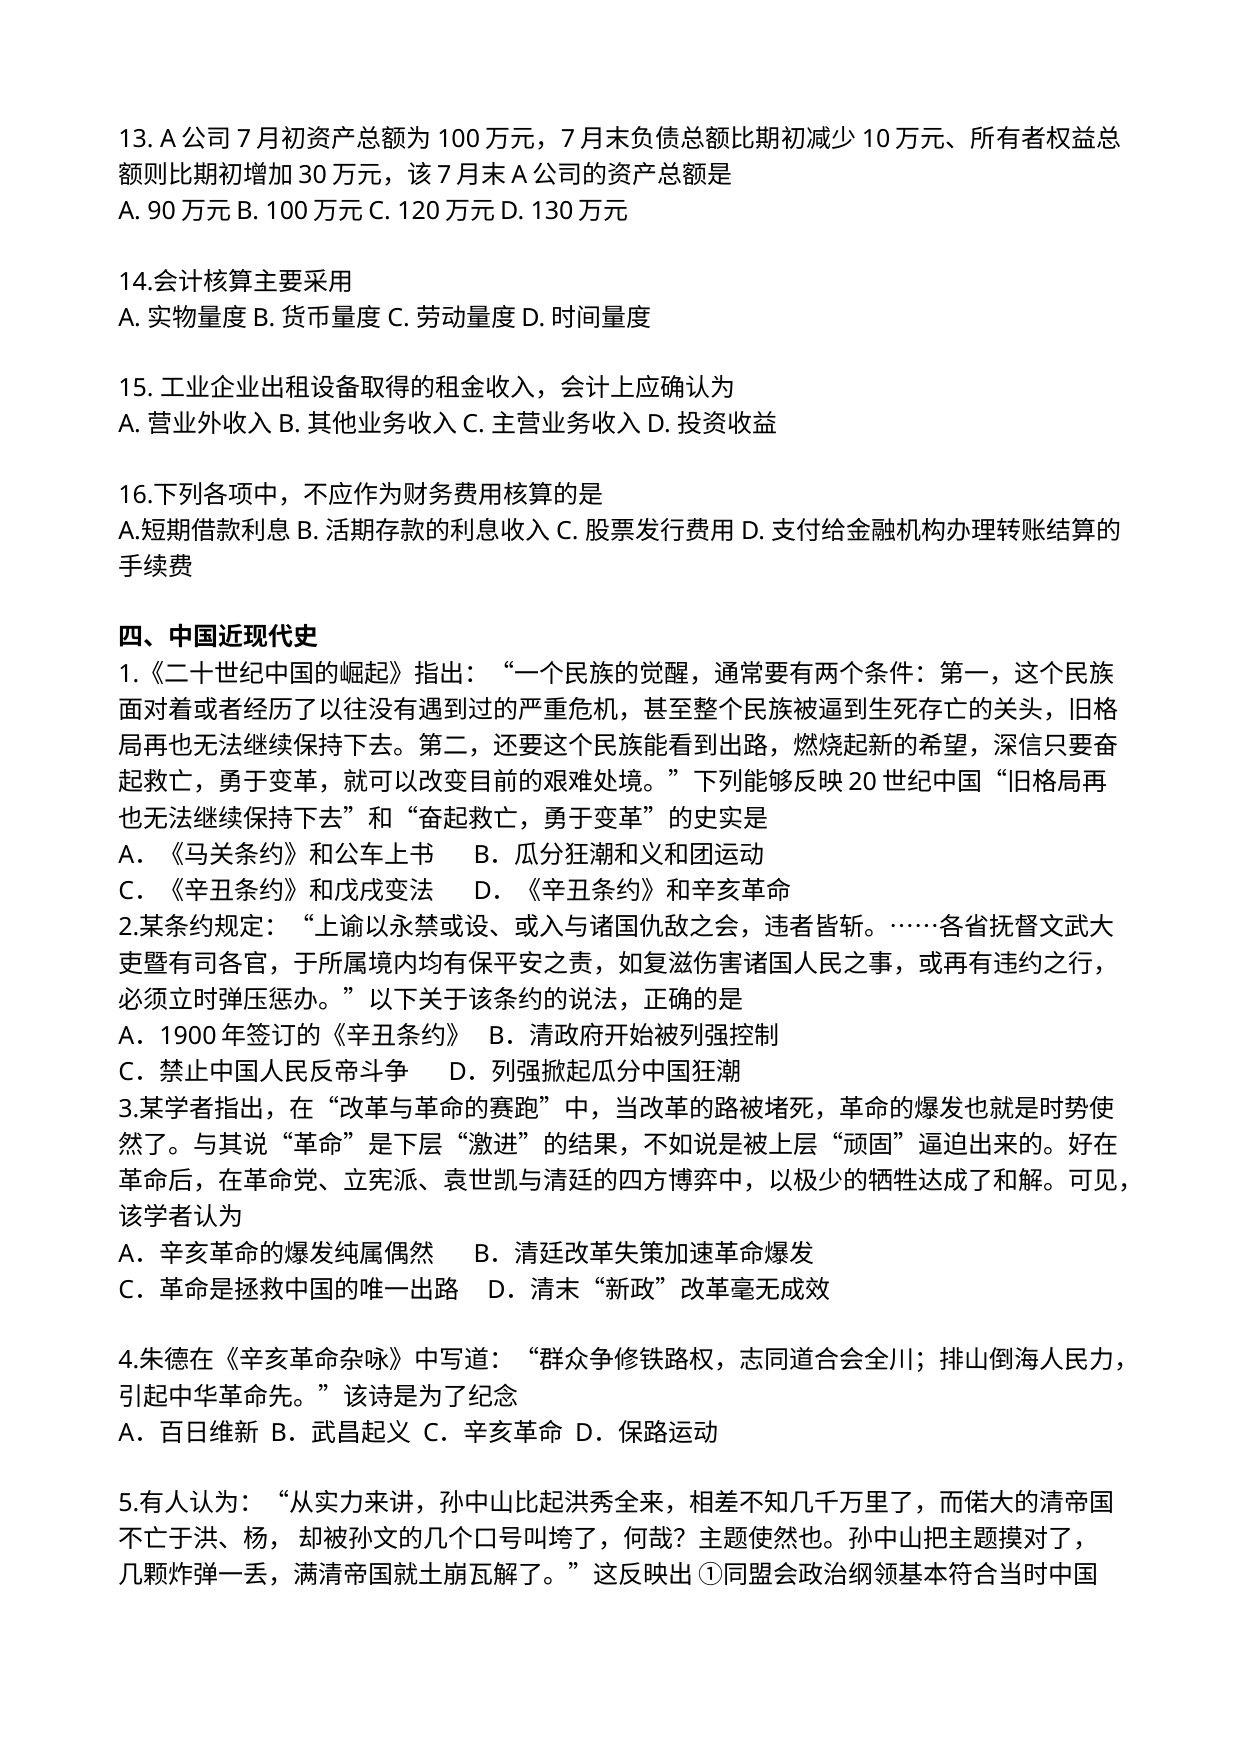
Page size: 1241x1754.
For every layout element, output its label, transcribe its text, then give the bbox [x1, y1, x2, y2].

text A. 营业外收入 B. 其他业务收入C. 主营业务收入 D. 投资收益 [118, 404, 1122, 440]
text A. 实物量度B. 货币量度 C. 劳动量度D. 时间量度 [118, 297, 1122, 333]
text A．1900年签订的《辛丑条约》 B．清政府开始被列强控制 [118, 1016, 1122, 1052]
text 3.某学者指出，在“改革与革命的赛跑”中，当改革的路被堵死，革命的爆发也就是时势使然了。与其说“革命”是下层“激进”的结果，不如说是被上层“顽固”逼迫出来的。好在革命后，在革命党、立宪派、袁世凯与清廷的四方博弈中，以极少的牺牲达成了和解。可见，该学者认为 [118, 1088, 1122, 1233]
text 四、中国近现代史 [118, 617, 1122, 653]
text 16.下列各项中，不应作为财务费用核算的是 [118, 474, 1122, 510]
text C．《辛丑条约》和戊戌变法 D．《辛丑条约》和辛亥革命 [118, 871, 1122, 907]
text A．辛亥革命的爆发纯属偶然 B．清廷改革失策加速革命爆发 [118, 1233, 1122, 1269]
text 14.会计核算主要采用 [118, 261, 1122, 297]
text 15. 工业企业出租设备取得的租金收入，会计上应确认为 [118, 367, 1122, 404]
text 1.《二十世纪中国的崛起》指出：“一个民族的觉醒，通常要有两个条件：第一，这个民族面对着或者经历了以往没有遇到过的严重危机，甚至整个民族被逼到生死存亡的关头，旧格局再也无法继续保持下去。第二，还要这个民族能看到出路，燃烧起新的希望，深信只要奋起救亡，勇于变革，就可以改变目前的艰难处境。”下列能够反映20世纪中国“旧格局再也无法继续保持下去”和“奋起救亡，勇于变革”的史实是 [118, 653, 1122, 834]
text 2.某条约规定：“上谕以永禁或设、或入与诸国仇敌之会，违者皆斩。……各省抚督文武大吏暨有司各官，于所属境内均有保平安之责，如复滋伤害诸国人民之事，或再有违约之行，必须立时弹压惩办。”以下关于该条约的说法，正确的是 [118, 907, 1122, 1016]
text A.短期借款利息B. 活期存款的利息收入C. 股票发行费用 D. 支付给金融机构办理转账结算的手续费 [118, 510, 1122, 583]
text A. 90万元B. 100万元C. 120万元D. 130万元 [118, 191, 1122, 227]
text A．《马关条约》和公车上书 B．瓜分狂潮和义和团运动 [118, 834, 1122, 871]
text 5.有人认为：“从实力来讲，孙中山比起洪秀全来，相差不知几千万里了，而偌大的清帝国不亡于洪、杨， 却被孙文的几个口号叫垮了，何哉？主题使然也。孙中山把主题摸对了，几颗炸弹一丢，满清帝国就土崩瓦解了。”这反映出 ①同盟会政治纲领基本符合当时中国 [118, 1482, 1122, 1591]
text A．百日维新 B．武昌起义 C．辛亥革命 D．保路运动 [118, 1412, 1122, 1448]
text 4.朱德在《辛亥革命杂咏》中写道：“群众争修铁路权，志同道合会全川；排山倒海人民力，引起中华革命先。”该诗是为了纪念 [118, 1340, 1122, 1412]
text 13. A公司7月初资产总额为100万元，7月末负债总额比期初减少10万元、所有者权益总额则比期初增加30万元，该7月末A公司的资产总额是 [118, 118, 1122, 191]
text C．革命是拯救中国的唯一出路 D．清末“新政”改革毫无成效 [118, 1269, 1122, 1306]
text C．禁止中国人民反帝斗争 D．列强掀起瓜分中国狂潮 [118, 1052, 1122, 1088]
